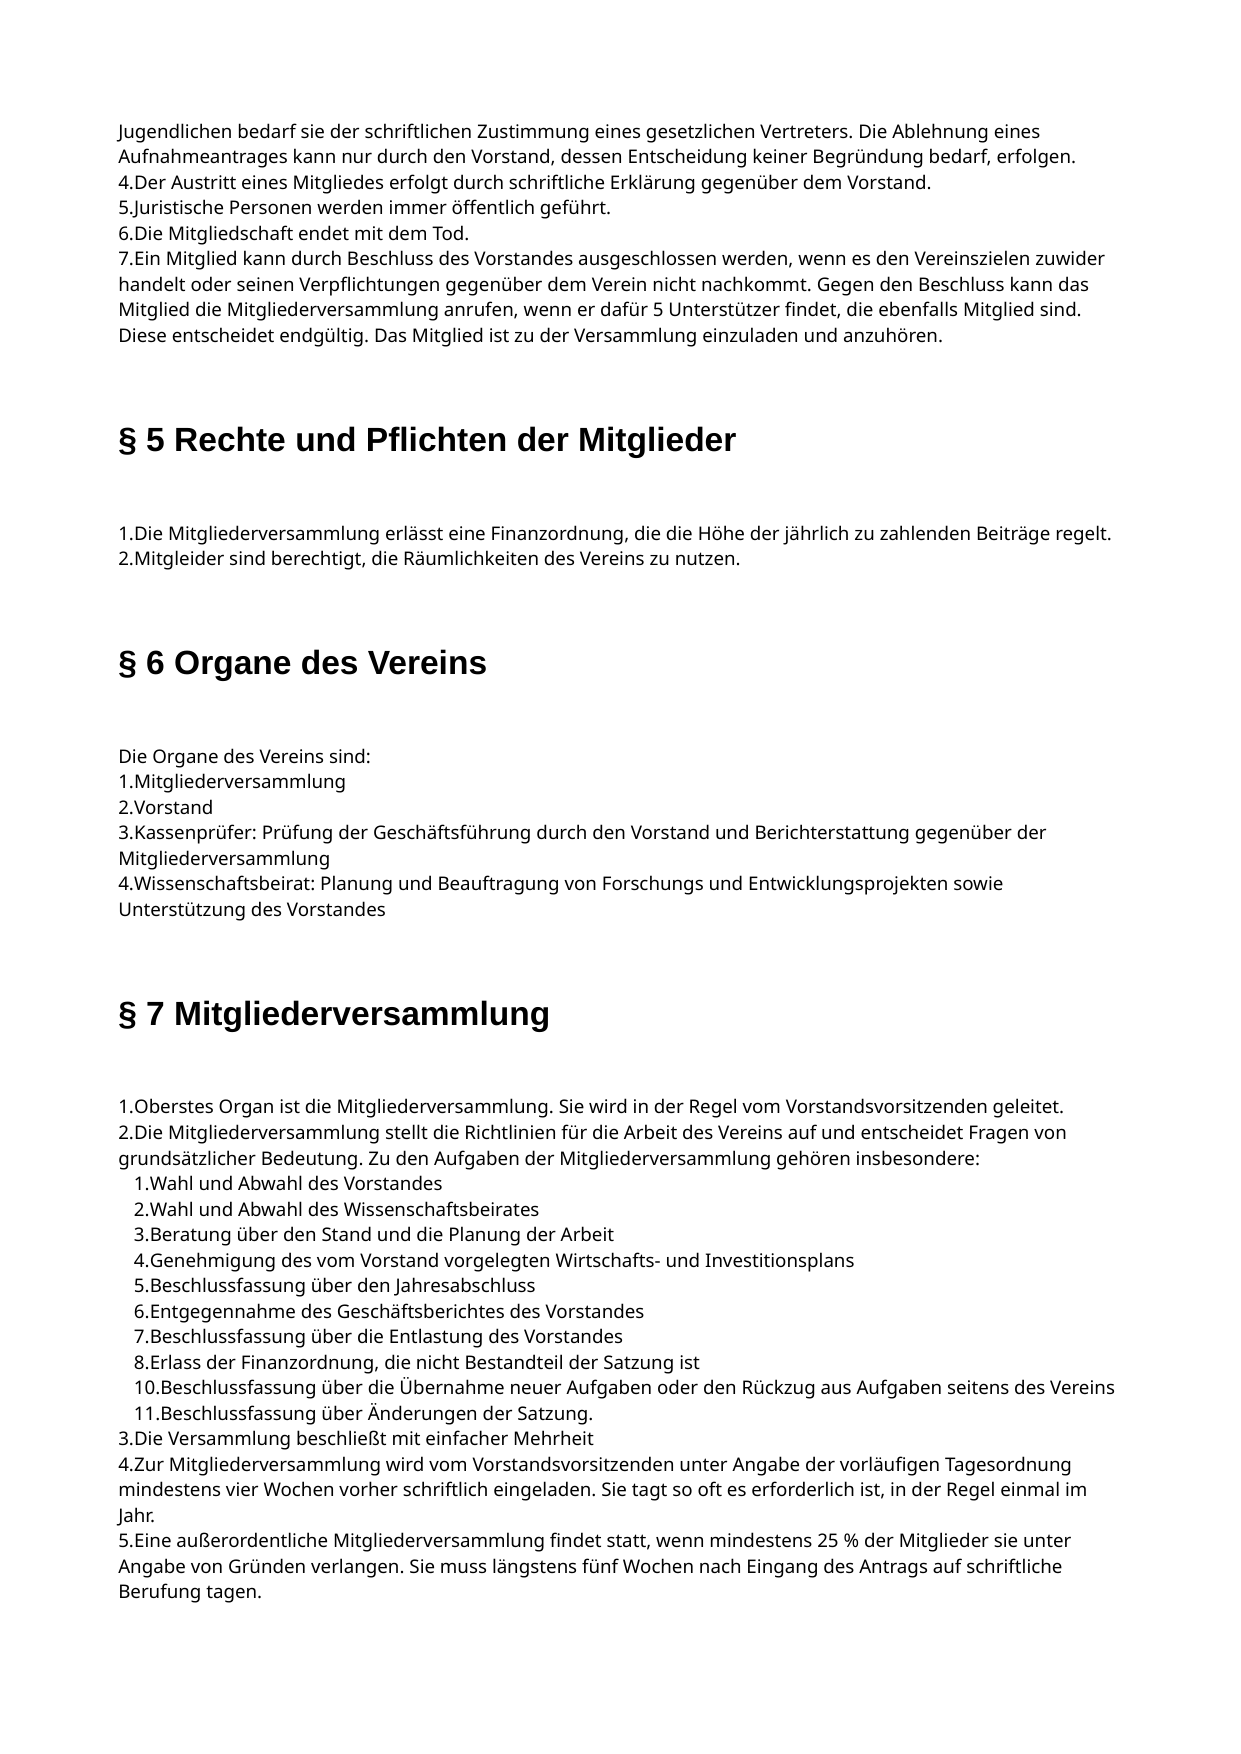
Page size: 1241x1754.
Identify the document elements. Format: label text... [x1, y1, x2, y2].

list Wahl und Abwahl des Vorstandes [118, 1170, 1122, 1196]
list Juristische Personen werden immer öffentlich geführt. [118, 195, 1122, 220]
list Die Versammlung beschließt mit einfacher Mehrheit [118, 1426, 1122, 1451]
text Die Organe des Vereins sind: [118, 743, 1122, 768]
list Die Mitgliederversammlung stellt die Richtlinien für die Arbeit des Vereins auf und entscheidet Fragen von grundsätzlicher Bedeutung. Zu den Aufgaben der Mitgliederversammlung gehören insbesondere: [118, 1119, 1122, 1170]
list Die Mitgliederversammlung erlässt eine Finanzordnung, die die Höhe der jährlich zu zahlenden Beiträge regelt. [118, 520, 1122, 545]
list Eine außerordentliche Mitgliederversammlung findet statt, wenn mindestens 25 % der Mitglieder sie unter Angabe von Gründen verlangen. Sie muss längstens fünf Wochen nach Eingang des Antrags auf schriftliche Berufung tagen. [118, 1528, 1122, 1604]
list Der Austritt eines Mitgliedes erfolgt durch schriftliche Erklärung gegenüber dem Vorstand. [118, 169, 1122, 195]
list Erlass der Finanzordnung, die nicht Bestandteil der Satzung ist [118, 1349, 1122, 1374]
list Jugendlichen bedarf sie der schriftlichen Zustimmung eines gesetzlichen Vertreters. Die Ablehnung eines Aufnahmeantrages kann nur durch den Vorstand, dessen Entscheidung keiner Begründung bedarf, erfolgen. [118, 118, 1122, 169]
list Beratung über den Stand und die Planung der Arbeit [118, 1221, 1122, 1247]
list Entgegennahme des Geschäftsberichtes des Vorstandes [118, 1298, 1122, 1323]
list Mitgleider sind berechtigt, die Räumlichkeiten des Vereins zu nutzen. [118, 545, 1122, 571]
list Oberstes Organ ist die Mitgliederversammlung. Sie wird in der Regel vom Vorstandsvorsitzenden geleitet. [118, 1094, 1122, 1119]
list Kassenprüfer: Prüfung der Geschäftsführung durch den Vorstand und Berichterstattung gegenüber der Mitgliederversammlung [118, 819, 1122, 871]
subtitle § 7 Mitgliederversammlung [118, 993, 1122, 1032]
list Vorstand [118, 794, 1122, 819]
list Mitgliederversammlung [118, 768, 1122, 794]
list Beschlussfassung über die Entlastung des Vorstandes [118, 1323, 1122, 1349]
subtitle § 5 Rechte und Pflichten der Mitglieder [118, 420, 1122, 458]
list Ein Mitglied kann durch Beschluss des Vorstandes ausgeschlossen werden, wenn es den Vereinszielen zuwider handelt oder seinen Verpflichtungen gegenüber dem Verein nicht nachkommt. Gegen den Beschluss kann das Mitglied die Mitgliederversammlung anrufen, wenn er dafür 5 Unterstützer findet, die ebenfalls Mitglied sind. Diese entscheidet endgültig. Das Mitglied ist zu der Versammlung einzuladen und anzuhören. [118, 246, 1122, 348]
list Beschlussfassung über die Übernahme neuer Aufgaben oder den Rückzug aus Aufgaben seitens des Vereins [118, 1374, 1122, 1400]
list Genehmigung des vom Vorstand vorgelegten Wirtschafts- und Investitionsplans [118, 1247, 1122, 1272]
list Wahl und Abwahl des Wissenschaftsbeirates [118, 1196, 1122, 1221]
list Wissenschaftsbeirat: Planung und Beauftragung von Forschungs und Entwicklungsprojekten sowie Unterstützung des Vorstandes [118, 871, 1122, 922]
list Beschlussfassung über den Jahresabschluss [118, 1272, 1122, 1298]
list Die Mitgliedschaft endet mit dem Tod. [118, 220, 1122, 246]
list Zur Mitgliederversammlung wird vom Vorstandsvorsitzenden unter Angabe der vorläufigen Tagesordnung mindestens vier Wochen vorher schriftlich eingeladen. Sie tagt so oft es erforderlich ist, in der Regel einmal im Jahr. [118, 1451, 1122, 1528]
list Beschlussfassung über Änderungen der Satzung. [118, 1400, 1122, 1426]
subtitle § 6 Organe des Vereins [118, 643, 1122, 681]
